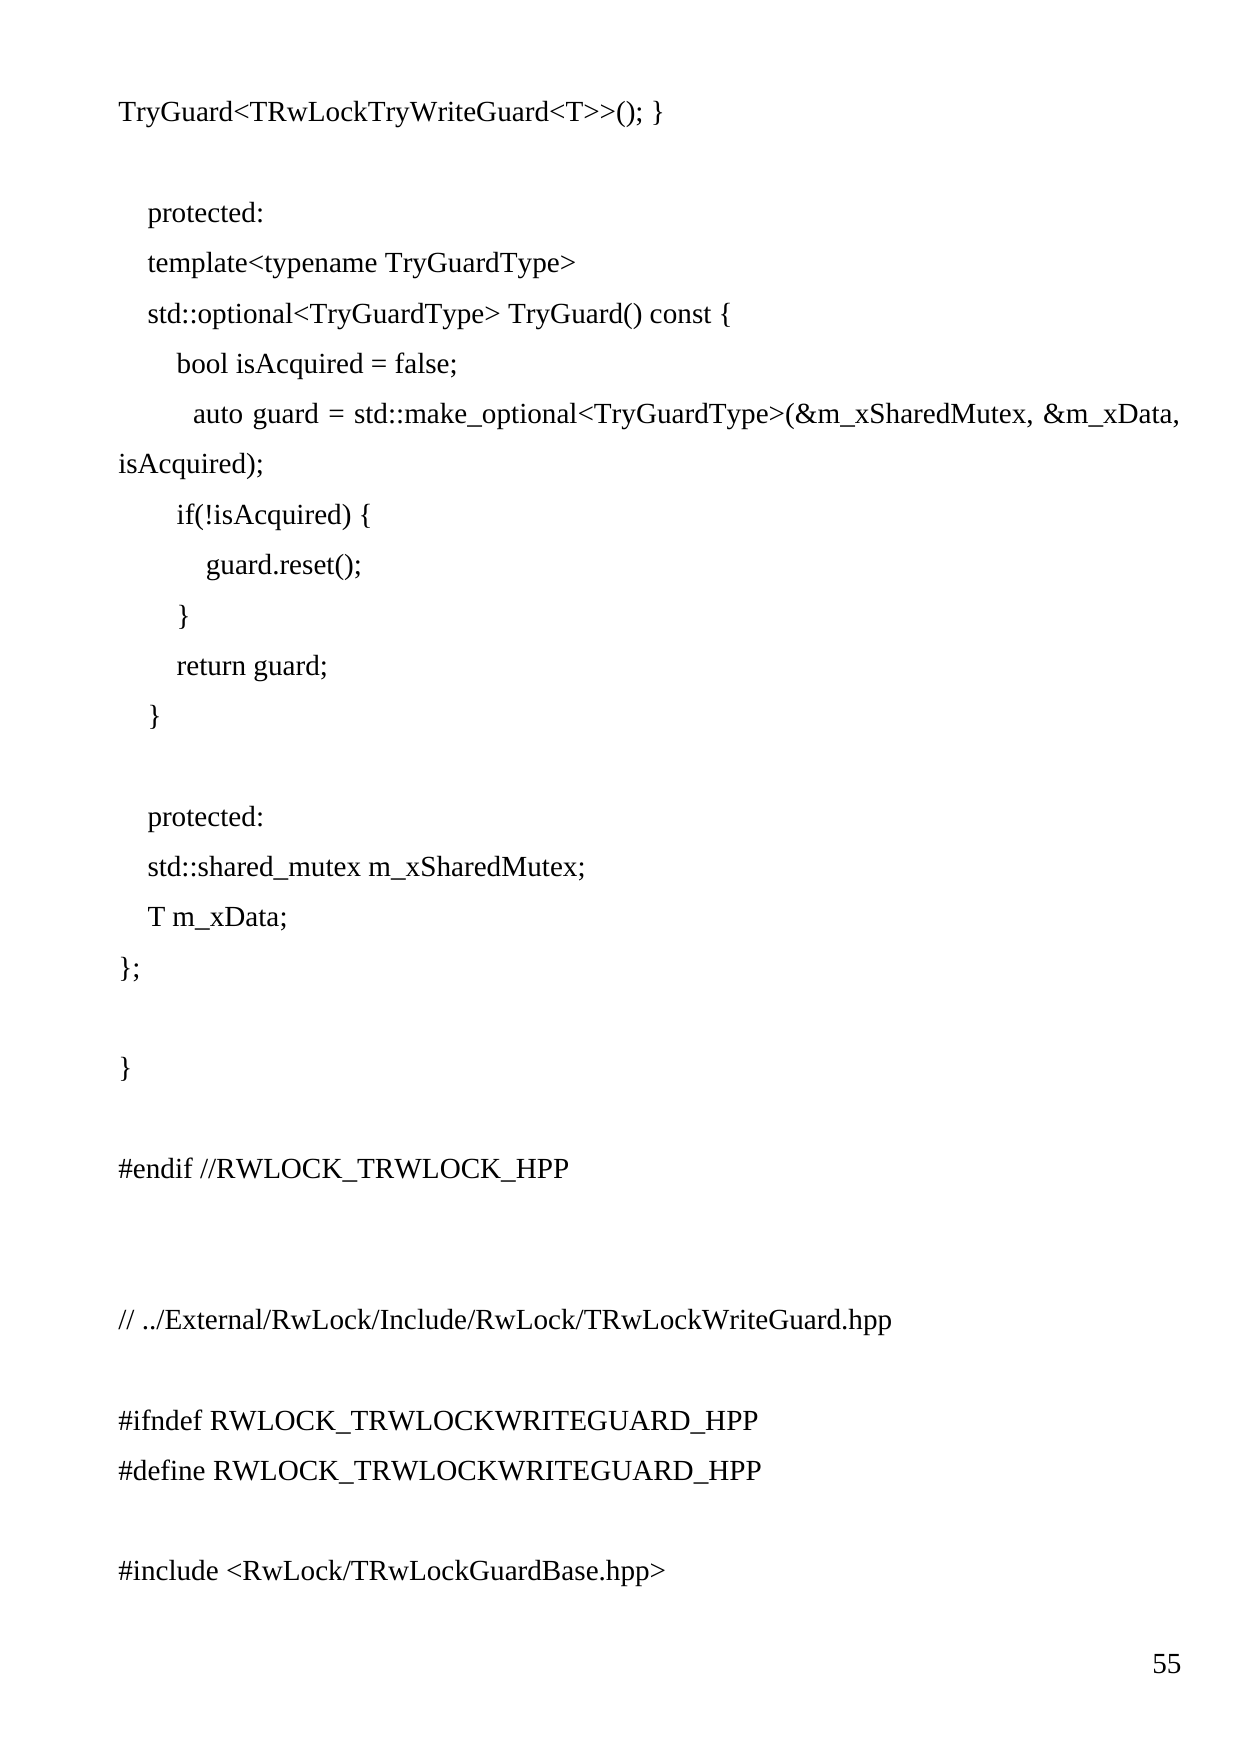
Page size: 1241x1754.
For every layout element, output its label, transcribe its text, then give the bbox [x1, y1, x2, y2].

text #ifndef RWLOCK_TRWLOCKWRITEGUARD_HPP [118, 1403, 1181, 1436]
text bool isAcquired = false; [118, 346, 1181, 379]
text auto guard = std::make_optional<TryGuardType>(&m_xSharedMutex, &m_xData, isAcquired); [118, 396, 1181, 480]
text protected: [118, 799, 1181, 832]
text template<typename TryGuardType> [118, 245, 1181, 279]
text } [118, 1050, 1181, 1084]
text guard.reset(); [118, 547, 1181, 581]
text // ../External/RwLock/Include/RwLock/TRwLockWriteGuard.hpp [118, 1302, 1181, 1336]
text #define RWLOCK_TRWLOCKWRITEGUARD_HPP [118, 1453, 1181, 1486]
text #endif //RWLOCK_TRWLOCK_HPP [118, 1151, 1181, 1184]
text }; [118, 950, 1181, 983]
text } [118, 598, 1181, 631]
text T m_xData; [118, 899, 1181, 933]
text return guard; [118, 648, 1181, 681]
text std::optional<TryGuardType> TryGuard() const { [118, 296, 1181, 329]
text std::shared_mutex m_xSharedMutex; [118, 849, 1181, 883]
text TryGuard<TRwLockTryWriteGuard<T>>(); } [118, 94, 1181, 128]
text } [118, 698, 1181, 732]
text protected: [118, 195, 1181, 229]
text #include <RwLock/TRwLockGuardBase.hpp> [118, 1553, 1181, 1587]
text if(!isAcquired) { [118, 497, 1181, 531]
